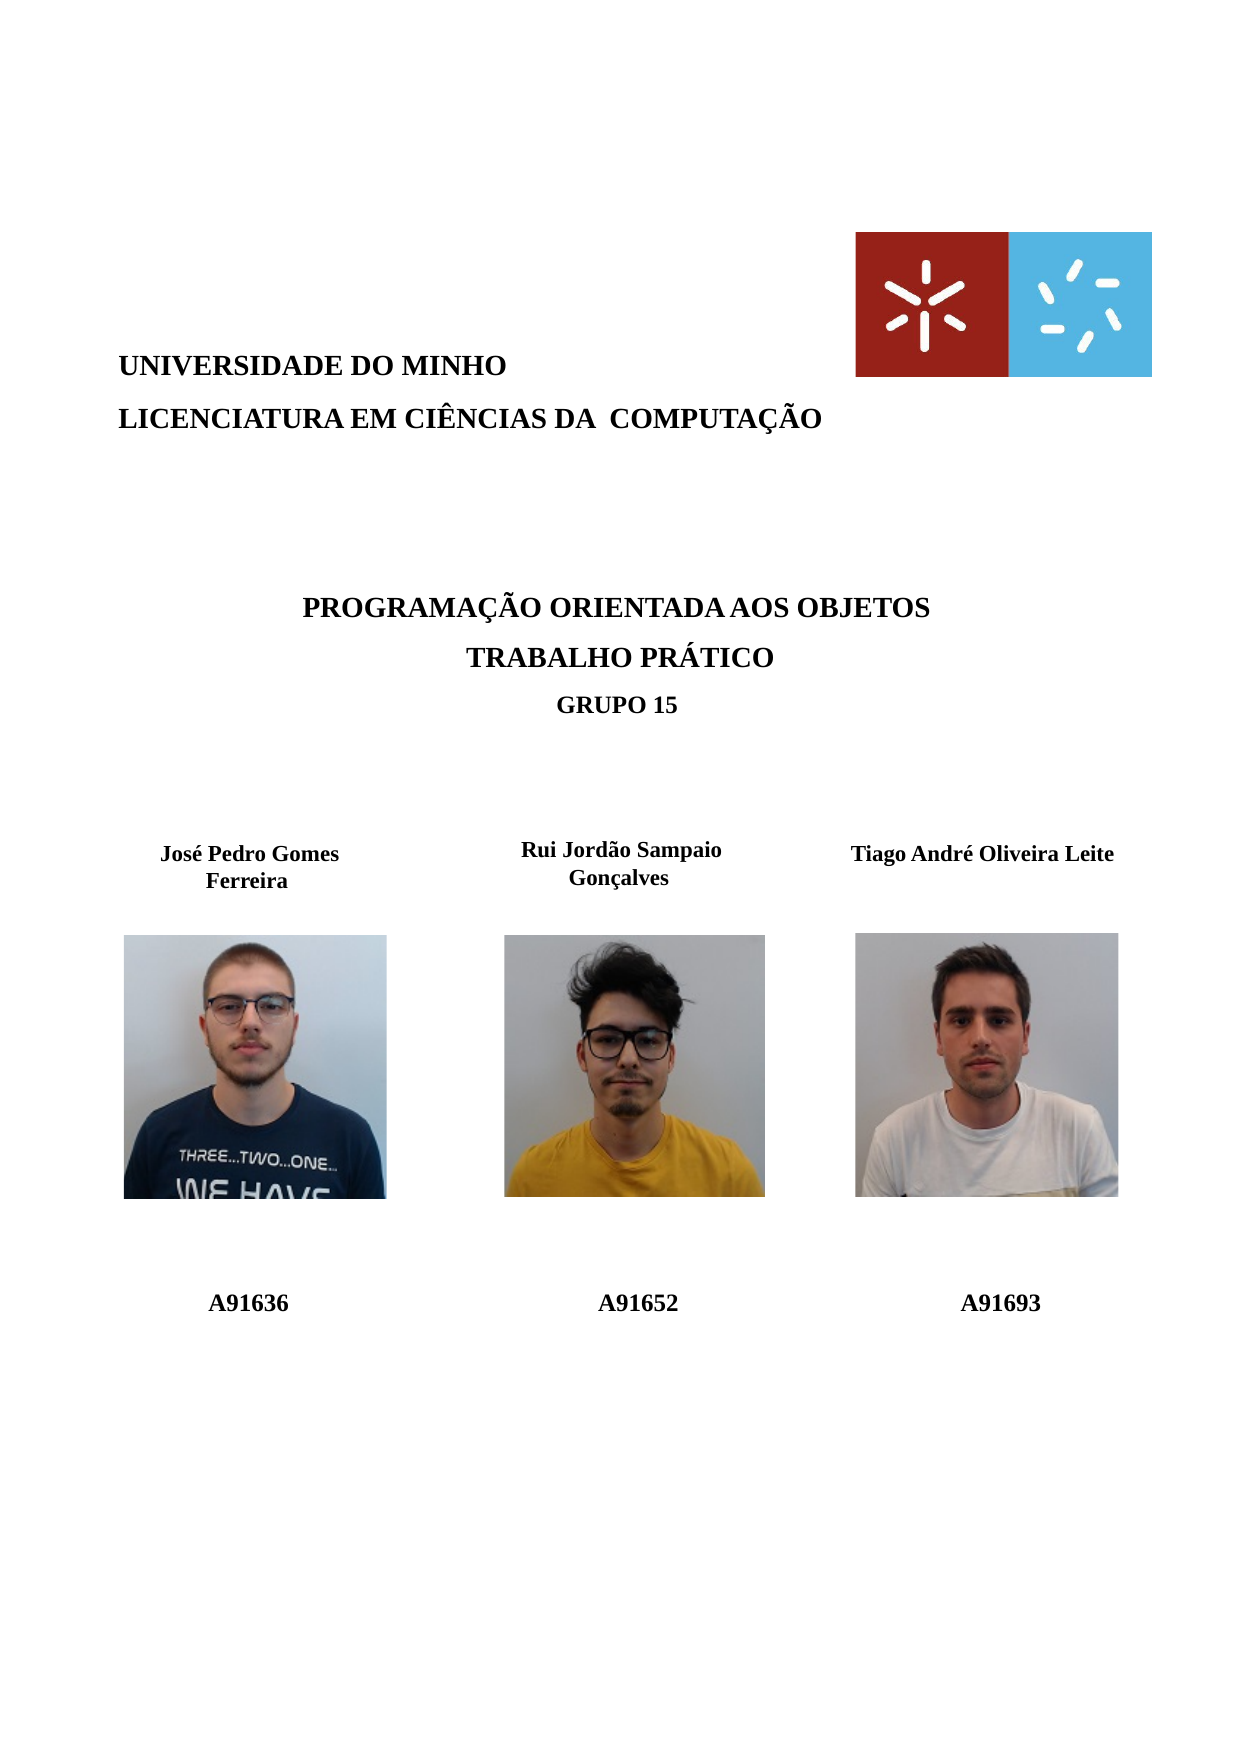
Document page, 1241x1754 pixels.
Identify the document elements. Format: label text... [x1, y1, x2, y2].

picture [855, 933, 1119, 1197]
text GRUPO 15 [118, 690, 1122, 719]
text PROGRAMAÇÃO ORIENTADA AOS OBJETOS [118, 590, 1122, 624]
text UNIVERSIDADE DO MINHO [118, 348, 1122, 381]
picture [504, 935, 765, 1197]
text LICENCIATURA EM CIÊNCIAS DA COMPUTAÇÃO [118, 401, 1122, 434]
picture [123, 935, 387, 1199]
text TRABALHO PRÁTICO [118, 640, 1122, 674]
text A91636 A91652 A91693 [118, 1284, 1122, 1318]
picture [855, 232, 1152, 377]
